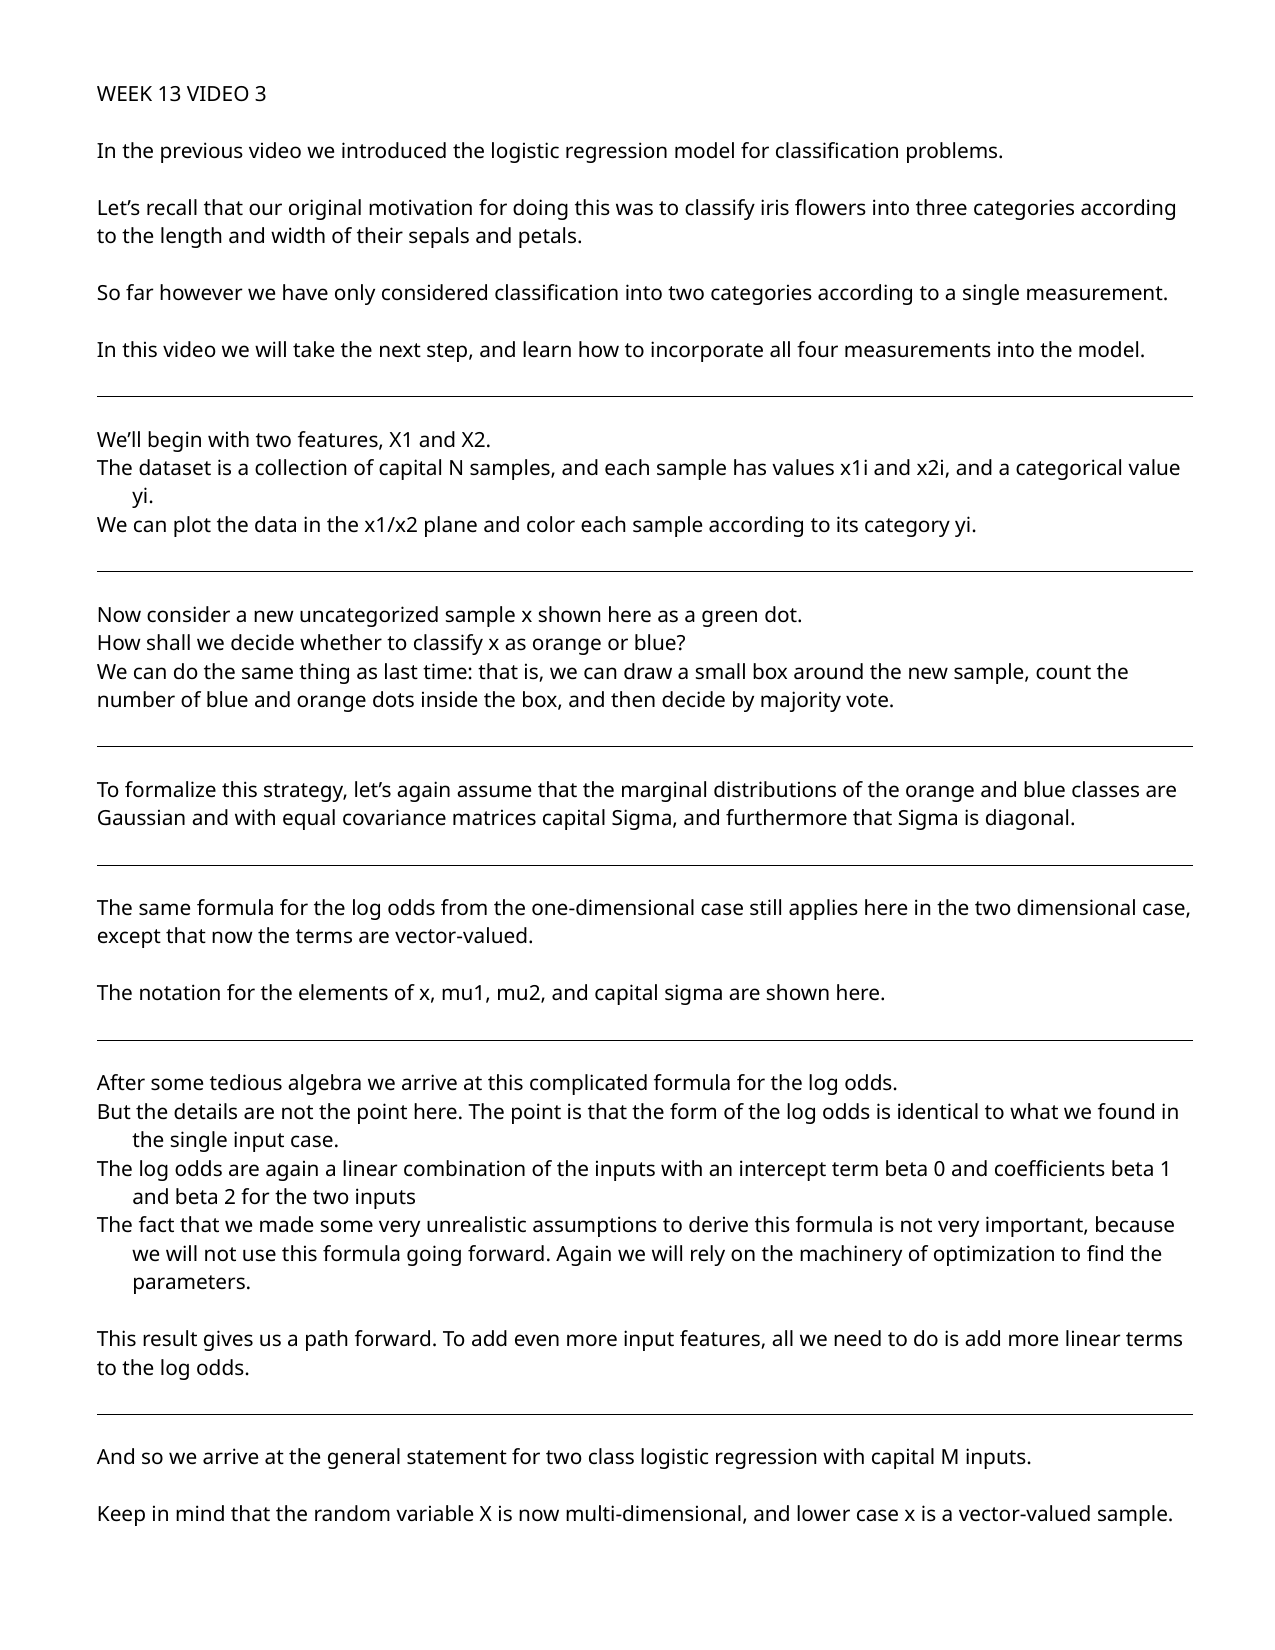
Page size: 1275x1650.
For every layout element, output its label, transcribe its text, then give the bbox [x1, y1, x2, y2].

text Keep in mind that the random variable X is now multi-dimensional, and lower case x is a vector-valued sample. [97, 1499, 1193, 1528]
text WEEK 13 VIDEO 3 [97, 79, 1193, 107]
text We’ll begin with two features, X1 and X2. [97, 425, 1193, 453]
text We can do the same thing as last time: that is, we can draw a small box around the new sample, count the number of blue and orange dots inside the box, and then decide by majority vote. [97, 657, 1193, 714]
text To formalize this strategy, let’s again assume that the marginal distributions of the orange and blue classes are Gaussian and with equal covariance matrices capital Sigma, and furthermore that Sigma is diagonal. [97, 775, 1193, 832]
text The dataset is a collection of capital N samples, and each sample has values x1i and x2i, and a categorical value yi. [97, 453, 1193, 510]
text And so we arrive at the general statement for two class logistic regression with capital M inputs. [97, 1442, 1193, 1471]
text In the previous video we introduced the logistic regression model for classification problems. [97, 136, 1193, 164]
text We can plot the data in the x1/x2 plane and color each sample according to its category yi. [97, 510, 1193, 538]
text This result gives us a path forward. To add even more input features, all we need to do is add more linear terms to the log odds. [97, 1324, 1193, 1381]
text How shall we decide whether to classify x as orange or blue? [97, 628, 1193, 657]
text Now consider a new uncategorized sample x shown here as a green dot. [97, 600, 1193, 628]
text The fact that we made some very unrealistic assumptions to derive this formula is not very important, because we will not use this formula going forward. Again we will rely on the machinery of optimization to find the parameters. [97, 1211, 1193, 1296]
text The log odds are again a linear combination of the inputs with an intercept term beta 0 and coefficients beta 1 and beta 2 for the two inputs [97, 1154, 1193, 1211]
text The same formula for the log odds from the one-dimensional case still applies here in the two dimensional case, except that now the terms are vector-valued. [97, 893, 1193, 950]
text After some tedious algebra we arrive at this complicated formula for the log odds. [97, 1068, 1193, 1097]
text But the details are not the point here. The point is that the form of the log odds is identical to what we found in the single input case. [97, 1097, 1193, 1154]
text The notation for the elements of x, mu1, mu2, and capital sigma are shown here. [97, 978, 1193, 1007]
text In this video we will take the next step, and learn how to incorporate all four measurements into the model. [97, 335, 1193, 363]
text So far however we have only considered classification into two categories according to a single measurement. [97, 278, 1193, 307]
text Let’s recall that our original motivation for doing this was to classify iris flowers into three categories according to the length and width of their sepals and petals. [97, 193, 1193, 250]
